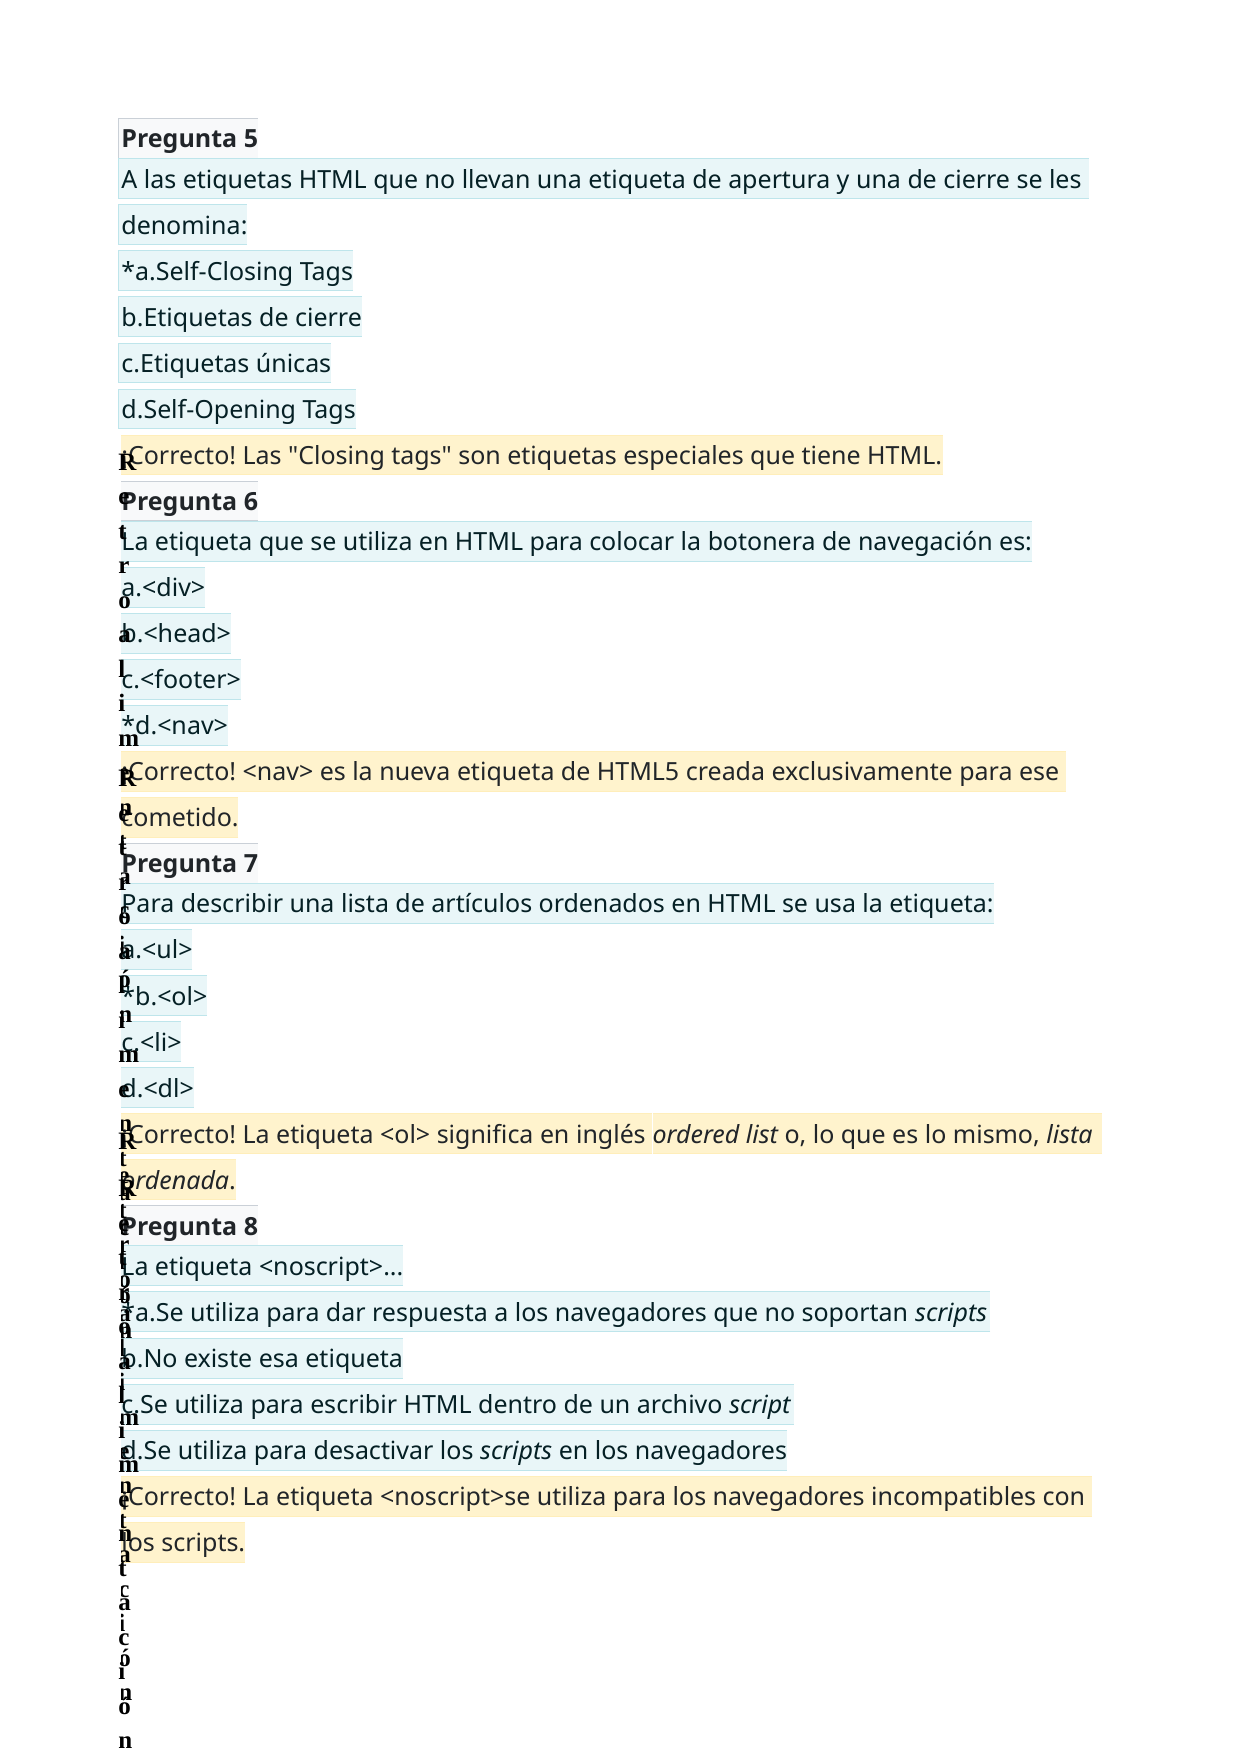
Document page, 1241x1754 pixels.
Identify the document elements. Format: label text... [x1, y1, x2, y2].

text Para describir una lista de artículos ordenados en HTML se usa la etiqueta: [121, 883, 1122, 923]
text ¡Correcto! Las "Closing tags" son etiquetas especiales que tiene HTML. [118, 434, 1122, 474]
text *a.Self-Closing Tags [119, 250, 1122, 290]
text b.Etiquetas de cierre [119, 296, 1122, 336]
text *d.<nav> [121, 705, 1122, 745]
text a.<ul> [121, 929, 1122, 969]
text c.<li> [121, 1021, 1122, 1061]
text ¡Correcto! La etiqueta <noscript>se utiliza para los navegadores incompatibles con los scripts. [121, 1476, 1122, 1562]
text d.<dl> [121, 1067, 1122, 1107]
text La etiqueta que se utiliza en HTML para colocar la botonera de navegación es: [121, 521, 1122, 561]
text La etiqueta <noscript>... [123, 1245, 1122, 1286]
text d.Self-Opening Tags [118, 388, 1122, 428]
text a.<div> [121, 567, 1122, 607]
text ¡Correcto! <nav> es la nueva etiqueta de HTML5 creada exclusivamente para ese cometido. [118, 751, 1122, 837]
text *a.Se utiliza para dar respuesta a los navegadores que no soportan scripts [121, 1291, 1122, 1332]
text c.<footer> [121, 659, 1122, 699]
text d.Se utiliza para desactivar los scripts en los navegadores [121, 1429, 1122, 1470]
subtitle Pregunta 5 [119, 118, 1122, 158]
text b.<head> [121, 613, 1122, 653]
text c.Se utiliza para escribir HTML dentro de un archivo script [123, 1383, 1122, 1424]
text c.Etiquetas únicas [118, 342, 1122, 382]
text A las etiquetas HTML que no llevan una etiqueta de apertura y una de cierre se les denomina: [118, 158, 1122, 244]
text *b.<ol> [121, 975, 1122, 1015]
subtitle Pregunta 6 [121, 481, 1122, 521]
subtitle Pregunta 8 [121, 1205, 1122, 1245]
text b.No existe esa etiqueta [121, 1337, 1122, 1378]
text ¡Correcto! La etiqueta <ol> significa en inglés ordered list o, lo que es lo mismo, lista ordenada. [118, 1113, 1122, 1199]
subtitle Pregunta 7 [123, 843, 1122, 883]
